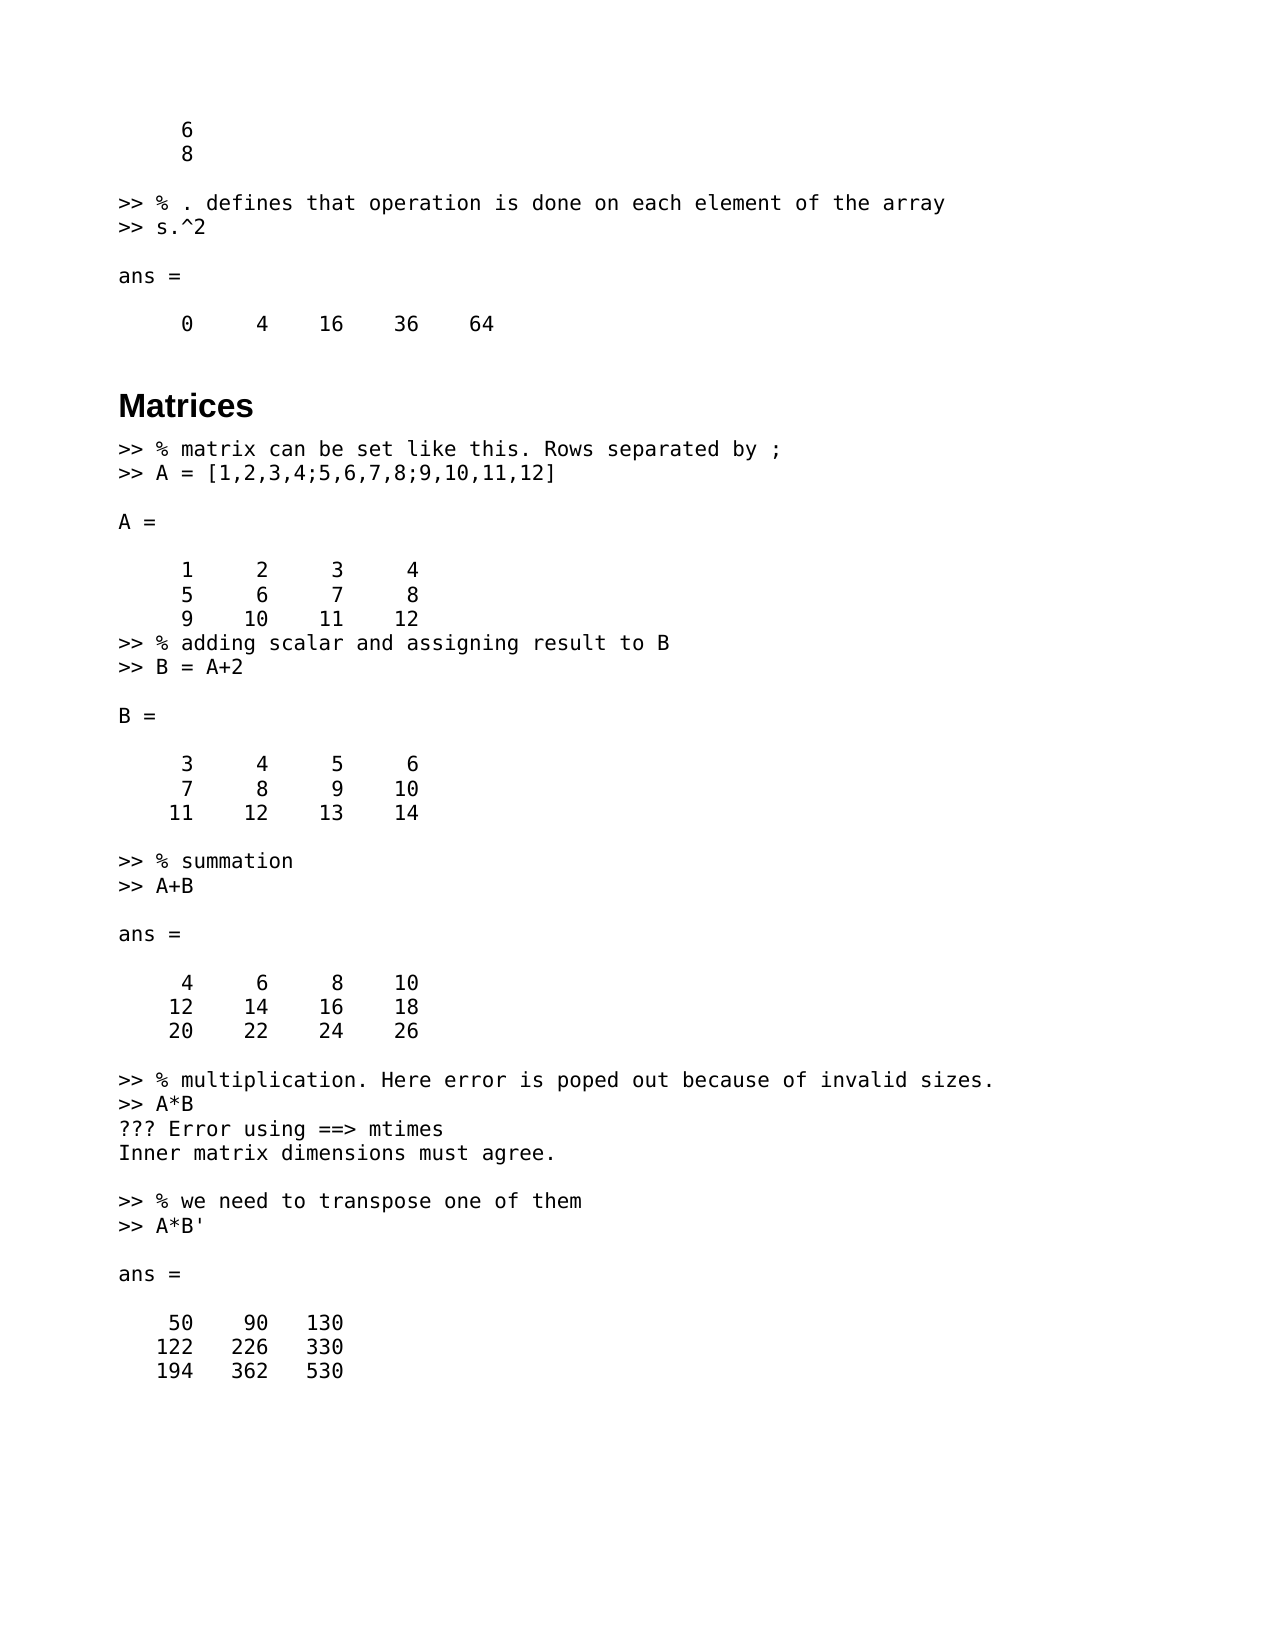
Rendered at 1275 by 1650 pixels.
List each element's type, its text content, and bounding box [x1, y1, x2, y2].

text 1 2 3 4 [118, 558, 1157, 583]
text >> B = A+2 [118, 655, 1157, 680]
text A = [118, 510, 1157, 534]
text 3 4 5 6 [118, 752, 1157, 777]
text >> A = [1,2,3,4;5,6,7,8;9,10,11,12] [118, 461, 1157, 486]
text 20 22 24 26 [118, 1019, 1157, 1044]
text >> % matrix can be set like this. Rows separated by ; [118, 437, 1157, 461]
text 11 12 13 14 [118, 801, 1157, 825]
subtitle Matrices [118, 386, 1157, 424]
text >> % summation [118, 849, 1157, 874]
text 0 4 16 36 64 [118, 312, 1157, 337]
text ans = [118, 264, 1157, 288]
text 6 [118, 118, 1157, 142]
text 12 14 16 18 [118, 995, 1157, 1019]
text ??? Error using ==> mtimes [118, 1117, 1157, 1141]
text 50 90 130 [118, 1311, 1157, 1335]
text >> % we need to transpose one of them [118, 1189, 1157, 1214]
text >> % multiplication. Here error is poped out because of invalid sizes. [118, 1068, 1157, 1092]
text 4 6 8 10 [118, 971, 1157, 995]
text >> A*B [118, 1092, 1157, 1117]
text >> % . defines that operation is done on each element of the array [118, 191, 1157, 215]
text 194 362 530 [118, 1359, 1157, 1383]
text ans = [118, 922, 1157, 947]
text 8 [118, 142, 1157, 167]
text Inner matrix dimensions must agree. [118, 1141, 1157, 1165]
text 7 8 9 10 [118, 777, 1157, 801]
text 122 226 330 [118, 1335, 1157, 1359]
text ans = [118, 1262, 1157, 1286]
text >> % adding scalar and assigning result to B [118, 631, 1157, 655]
text >> A+B [118, 874, 1157, 898]
text 9 10 11 12 [118, 607, 1157, 631]
text 5 6 7 8 [118, 583, 1157, 607]
text >> A*B' [118, 1214, 1157, 1238]
text B = [118, 704, 1157, 728]
text >> s.^2 [118, 215, 1157, 239]
